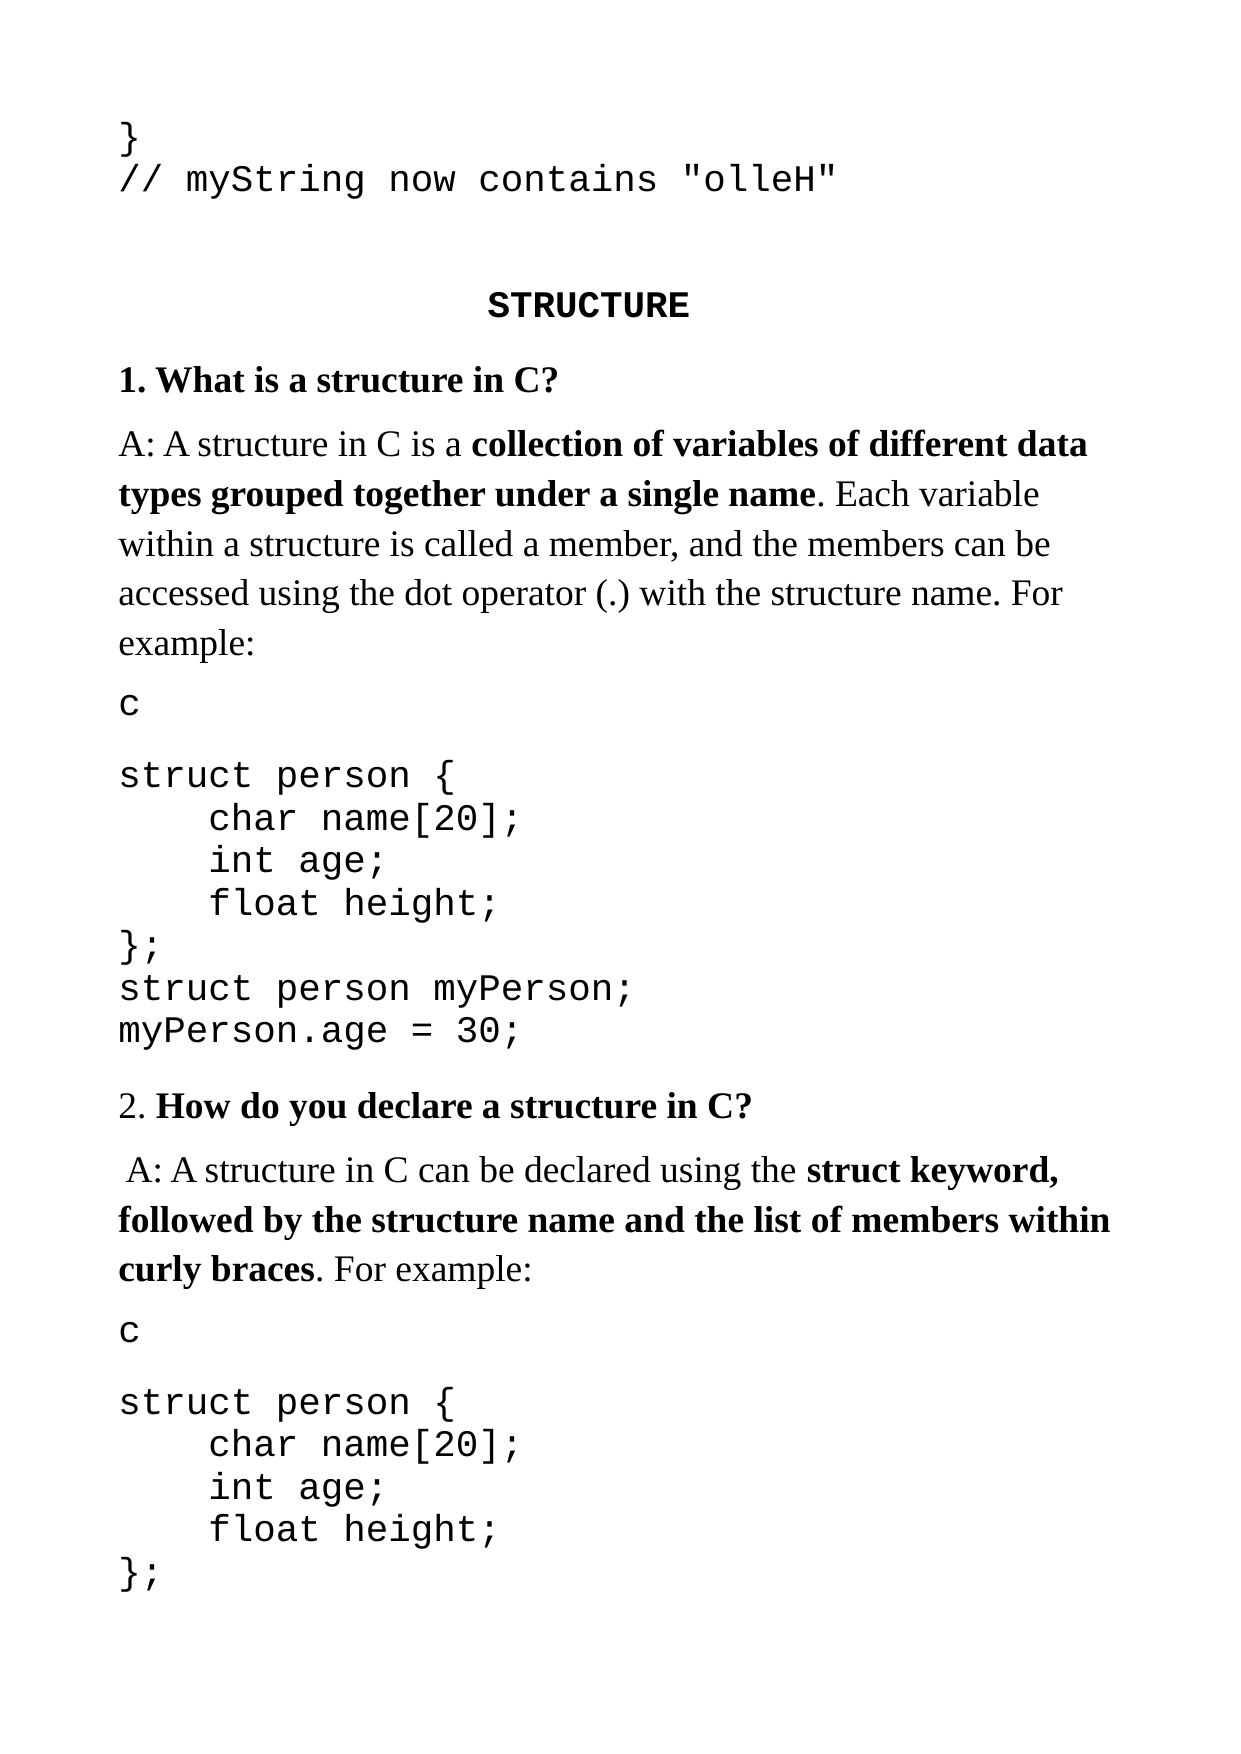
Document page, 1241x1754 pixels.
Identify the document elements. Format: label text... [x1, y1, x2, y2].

text char name[20]; [118, 1425, 1122, 1468]
text int age; [118, 1468, 1122, 1510]
text c [118, 1311, 1122, 1353]
text float height; [118, 1510, 1122, 1553]
text struct person myPerson; [118, 969, 1122, 1011]
text }; [118, 1553, 1122, 1595]
text 1. What is a structure in C? [118, 358, 1122, 401]
text STRUCTURE [118, 286, 1122, 328]
text char name[20]; [118, 799, 1122, 841]
text } [118, 118, 1122, 161]
text A: A structure in C is a collection of variables of different data types grouped together under a single name. Each variable within a structure is called a member, and the members can be accessed using the dot operator (.) with the structure name. For example: [118, 422, 1122, 663]
text 2. How do you declare a structure in C? [118, 1083, 1122, 1126]
text }; [118, 926, 1122, 969]
text struct person { [118, 1383, 1122, 1425]
text struct person { [118, 756, 1122, 799]
text myPerson.age = 30; [118, 1011, 1122, 1054]
text // myString now contains "olleH" [118, 161, 1122, 203]
text A: A structure in C can be declared using the struct keyword, followed by the structure name and the list of members within curly braces. For example: [118, 1147, 1122, 1290]
text float height; [118, 884, 1122, 926]
text int age; [118, 841, 1122, 884]
text c [118, 684, 1122, 727]
